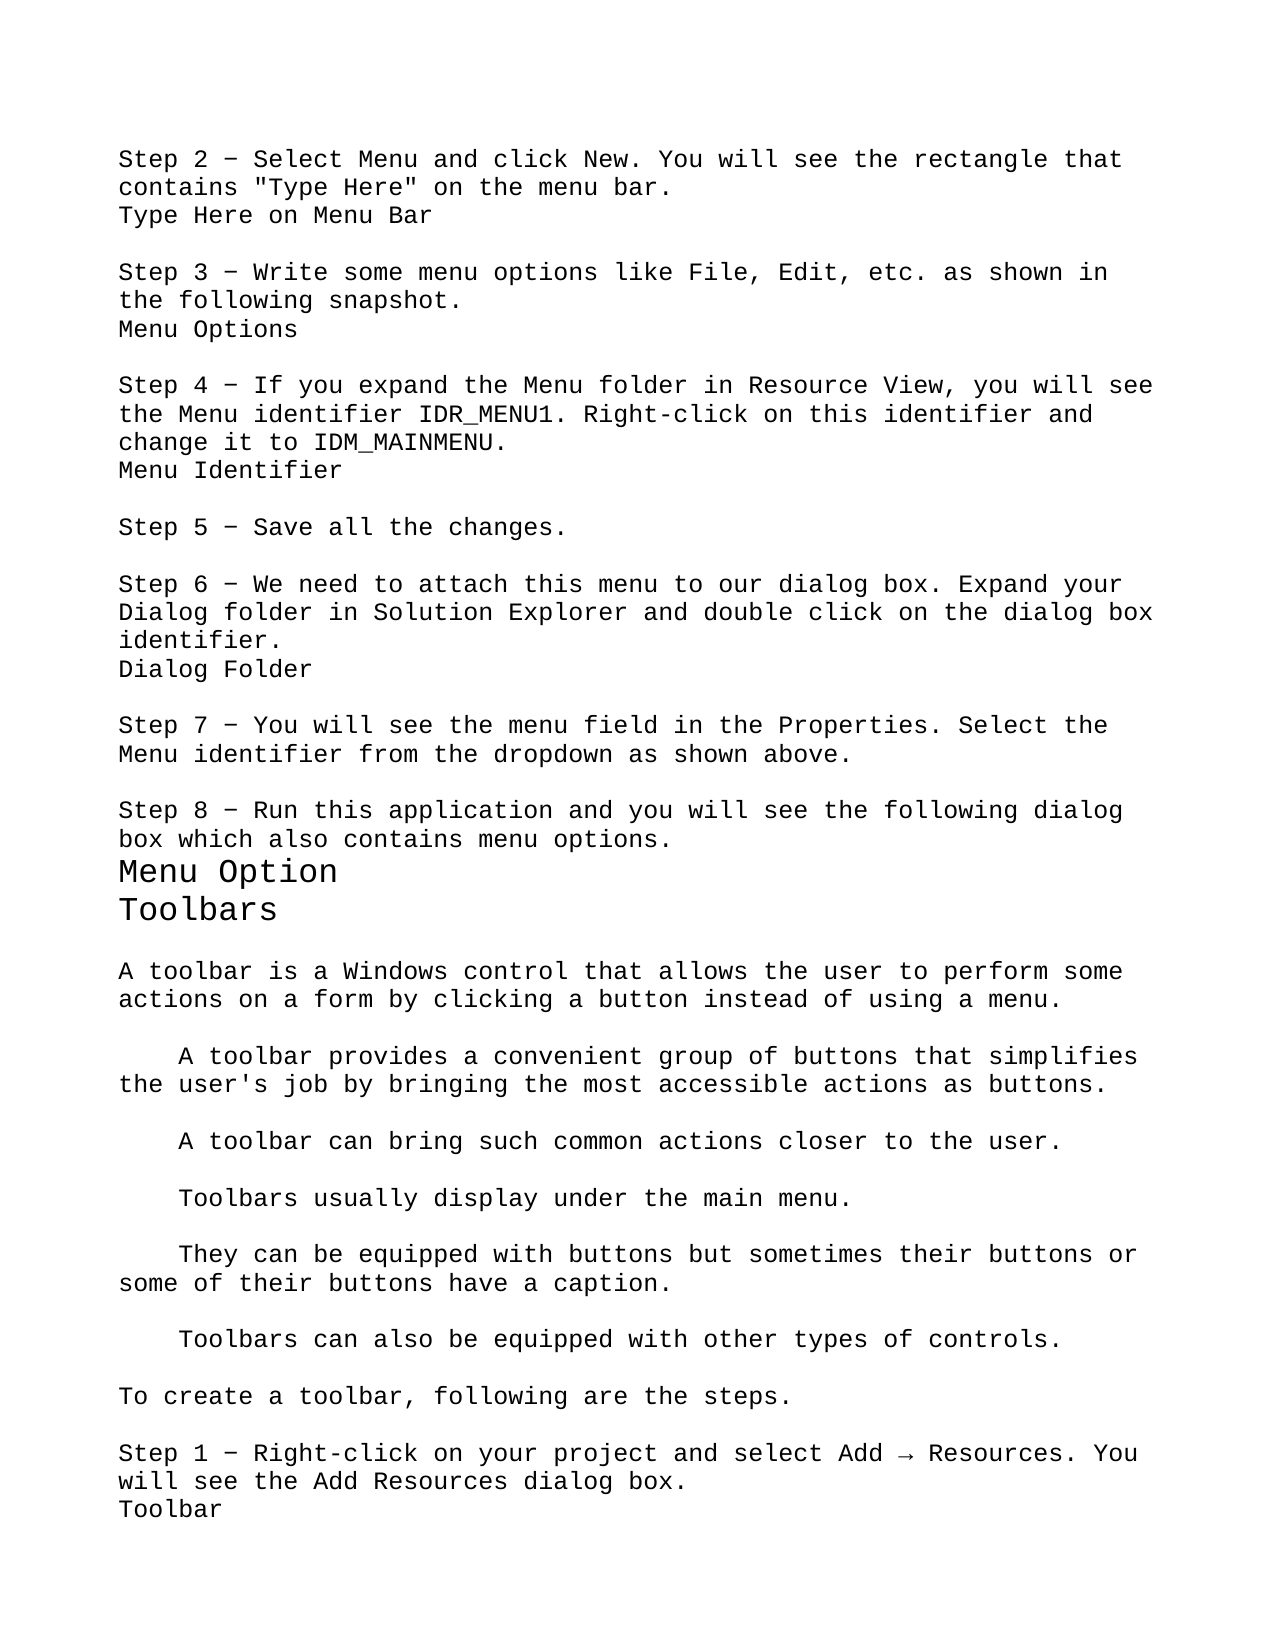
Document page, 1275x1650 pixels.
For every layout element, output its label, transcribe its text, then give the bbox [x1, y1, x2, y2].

text Toolbars [118, 893, 1157, 930]
text To create a toolbar, following are the steps. [118, 1384, 1157, 1412]
text Step 2 − Select Menu and click New. You will see the rectangle that contains "Type Here" on the menu bar. [118, 146, 1157, 203]
text Step 5 − Save all the changes. [118, 515, 1157, 543]
text Toolbars can also be equipped with other types of controls. [118, 1327, 1157, 1355]
text Type Here on Menu Bar [118, 203, 1157, 231]
text Step 6 − We need to attach this menu to our dialog box. Expand your Dialog folder in Solution Explorer and double click on the dialog box identifier. [118, 571, 1157, 656]
text Menu Option [118, 855, 1157, 893]
text Step 3 − Write some menu options like File, Edit, etc. as shown in the following snapshot. [118, 260, 1157, 316]
text Step 8 − Run this application and you will see the following dialog box which also contains menu options. [118, 798, 1157, 855]
text Menu Identifier [118, 458, 1157, 486]
text Step 1 − Right-click on your project and select Add → Resources. You will see the Add Resources dialog box. [118, 1440, 1157, 1497]
text Toolbars usually display under the main menu. [118, 1185, 1157, 1214]
text Toolbar [118, 1497, 1157, 1525]
text A toolbar can bring such common actions closer to the user. [118, 1129, 1157, 1157]
text A toolbar provides a convenient group of buttons that simplifies the user's job by bringing the most accessible actions as buttons. [118, 1044, 1157, 1100]
text Step 4 − If you expand the Menu folder in Resource View, you will see the Menu identifier IDR_MENU1. Right-click on this identifier and change it to IDM_MAINMENU. [118, 373, 1157, 458]
text Menu Options [118, 316, 1157, 345]
text They can be equipped with buttons but sometimes their buttons or some of their buttons have a caption. [118, 1242, 1157, 1299]
text Dialog Folder [118, 656, 1157, 685]
text Step 7 − You will see the menu field in the Properties. Select the Menu identifier from the dropdown as shown above. [118, 713, 1157, 770]
text A toolbar is a Windows control that allows the user to perform some actions on a form by clicking a button instead of using a menu. [118, 959, 1157, 1015]
